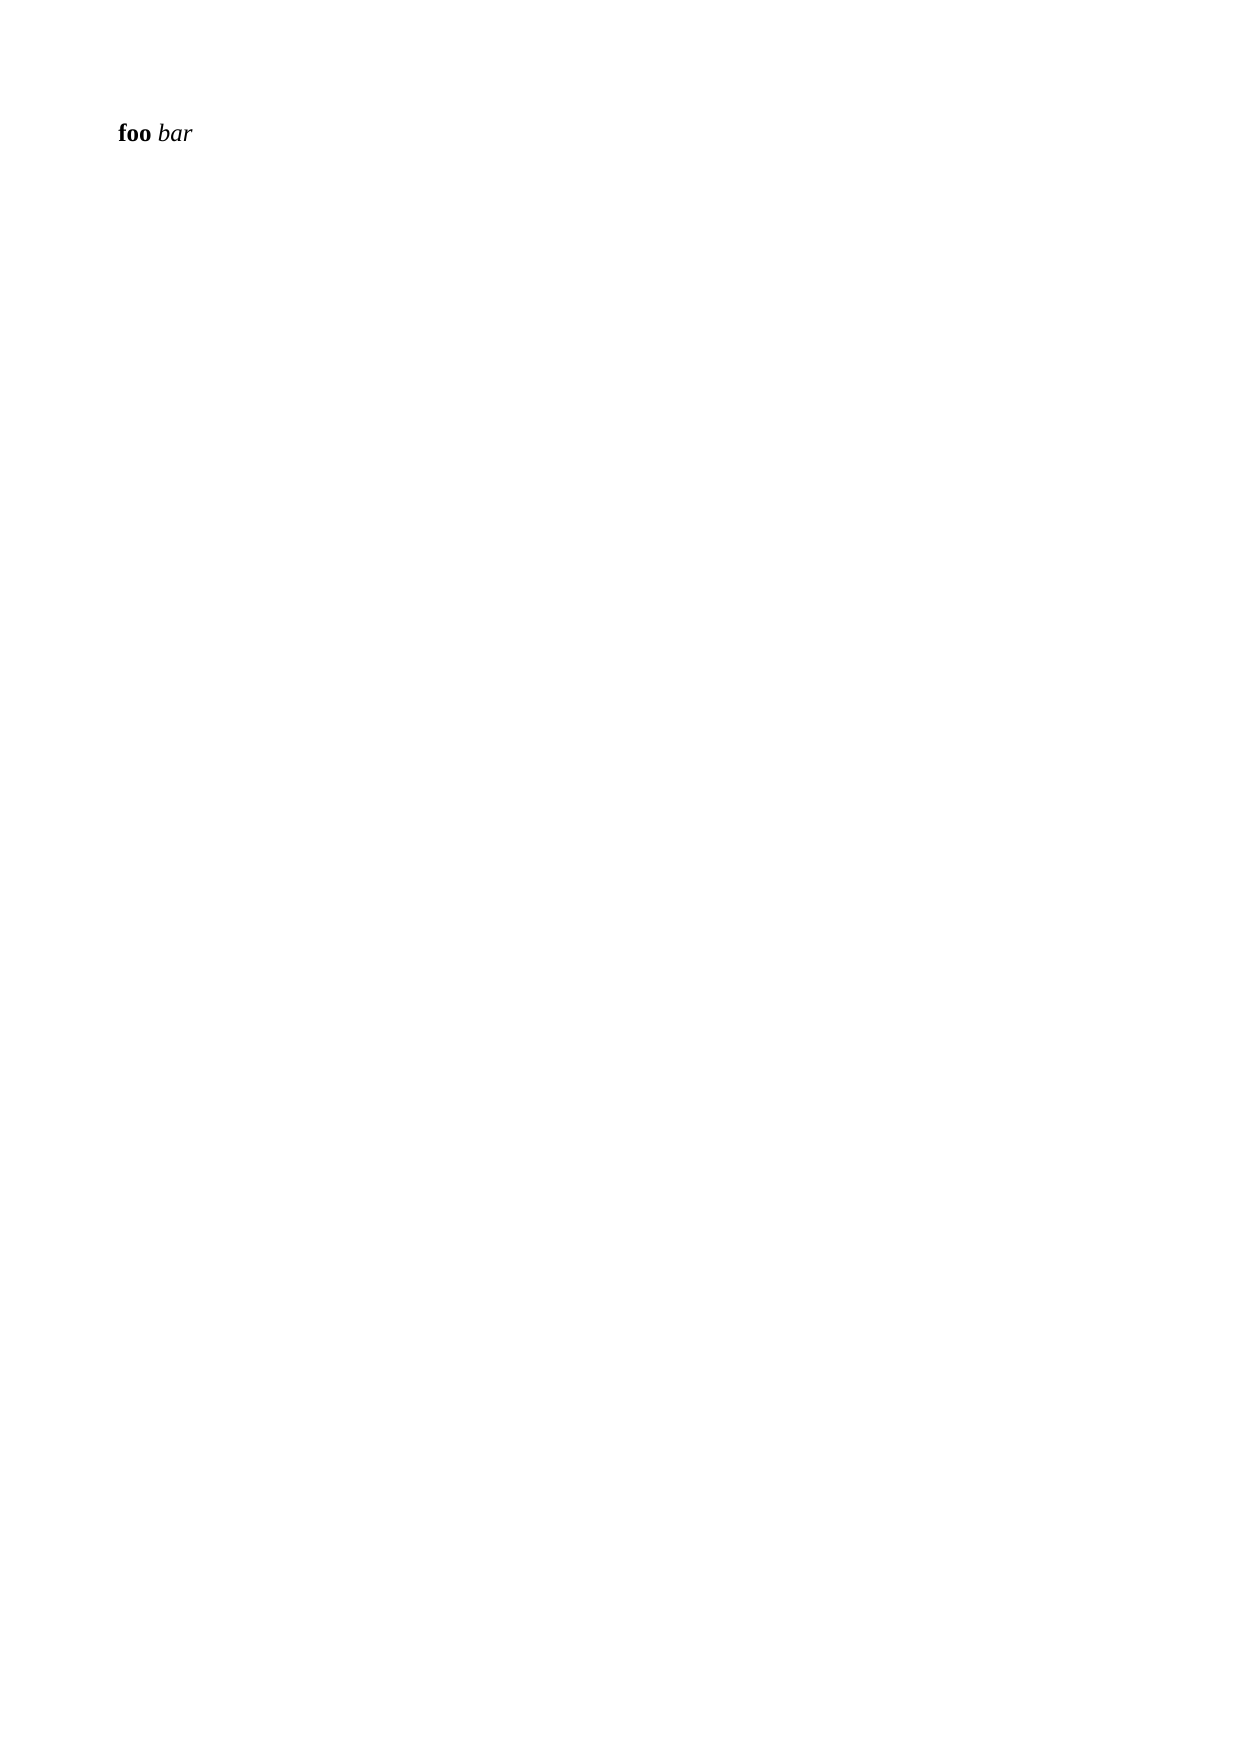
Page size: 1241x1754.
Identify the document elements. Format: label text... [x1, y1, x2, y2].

text foo bar [118, 118, 1122, 147]
